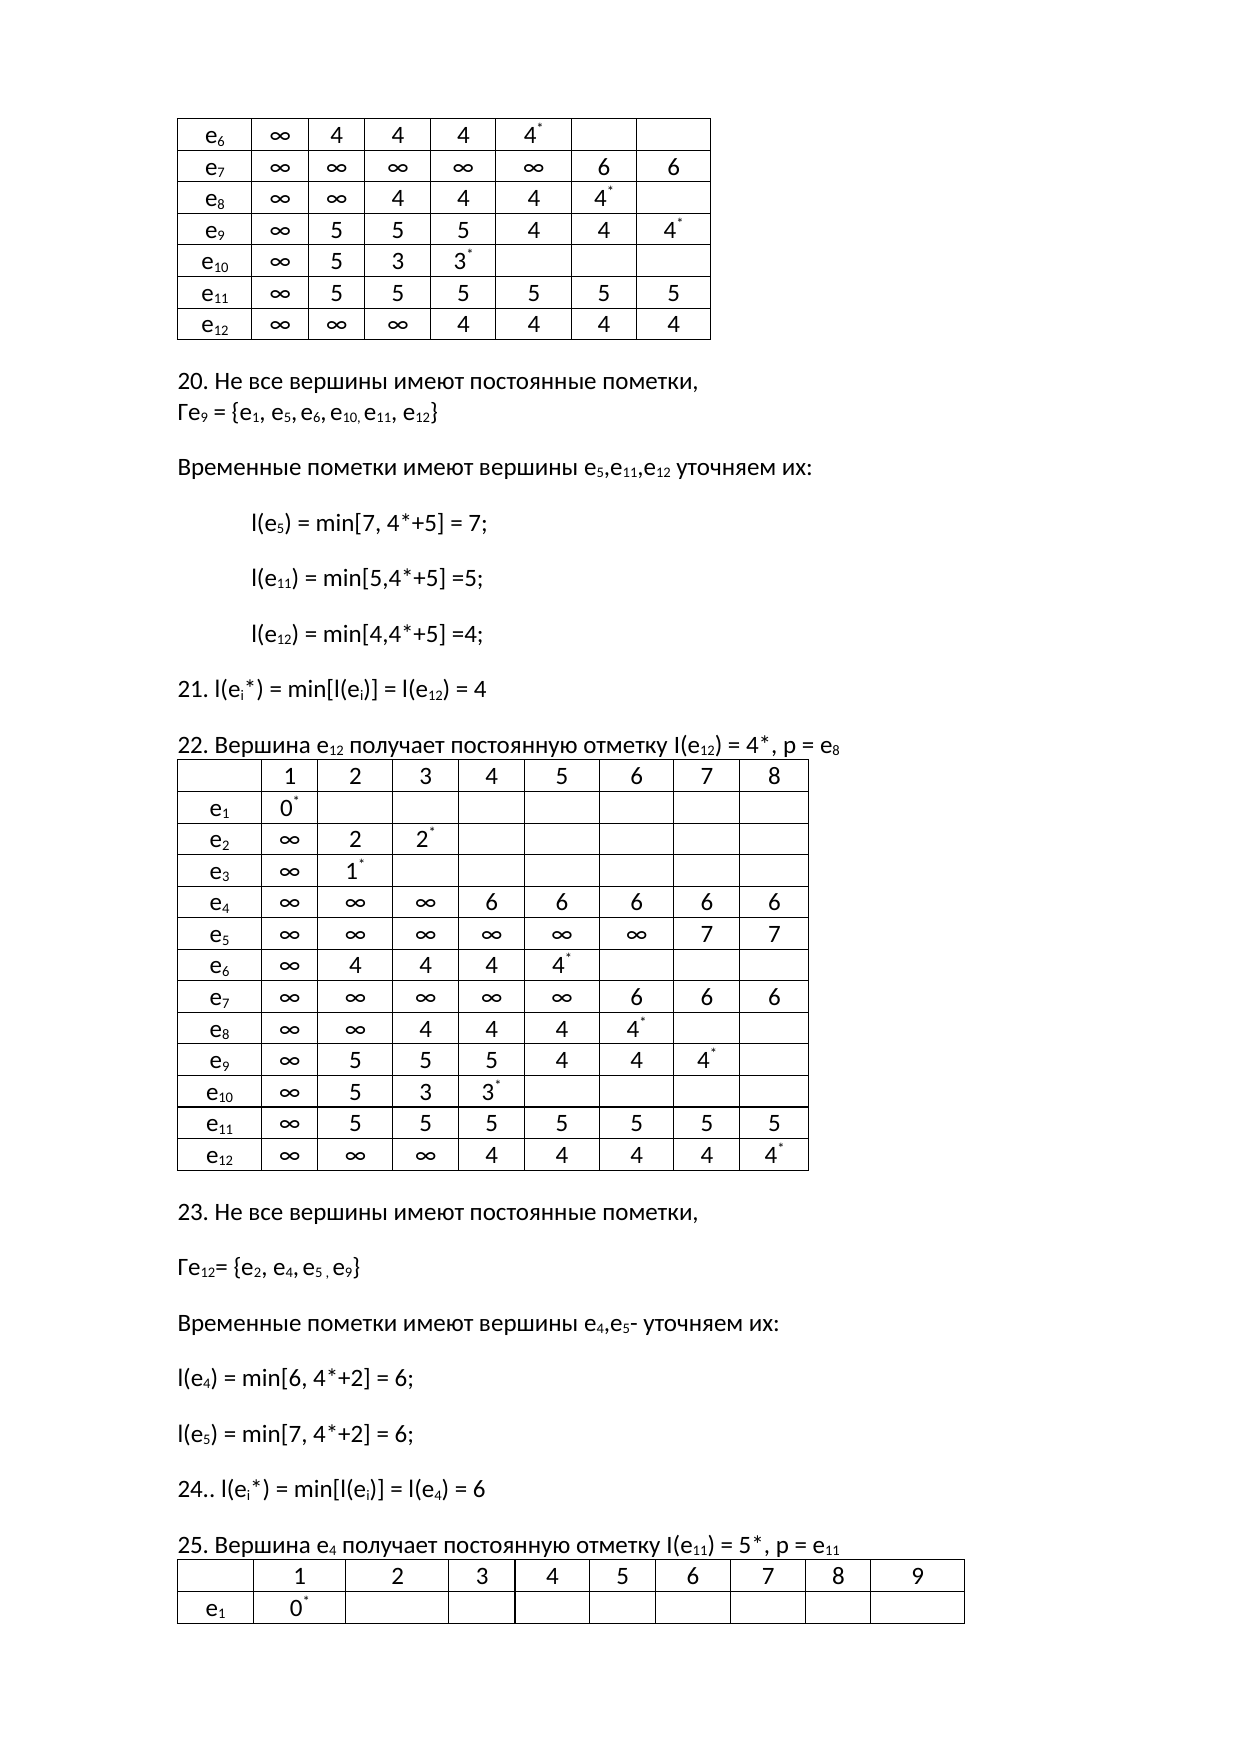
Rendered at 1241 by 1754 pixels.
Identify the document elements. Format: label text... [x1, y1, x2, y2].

table_cell 0* [254, 1592, 345, 1622]
table_cell ∞ [262, 1044, 317, 1075]
table_cell ∞ [525, 918, 599, 949]
table_cell ∞ [252, 182, 308, 213]
table_cell [459, 792, 524, 822]
table_cell 4 [393, 950, 458, 980]
table_cell e6 [178, 950, 261, 980]
table_cell ∞ [262, 1076, 317, 1106]
text 25. Вершина e4 получает постоянную отметку I(e11) = 5*, p = e11 [177, 1529, 1152, 1559]
table_header 4 [516, 1560, 589, 1591]
table_cell [806, 1592, 870, 1622]
table_cell 6 [674, 887, 739, 917]
table_cell ∞ [309, 309, 364, 339]
table_header 1 [262, 760, 317, 791]
table_cell 5 [459, 1108, 524, 1138]
table_cell e12 [178, 1139, 261, 1169]
table_cell ∞ [393, 887, 458, 917]
table_cell 4 [309, 119, 364, 150]
table_header 6 [600, 760, 673, 791]
table_cell [740, 1013, 808, 1043]
table_cell ∞ [393, 1139, 458, 1169]
table_cell ∞ [393, 981, 458, 1012]
table_header 5 [590, 1560, 655, 1591]
table_cell 4 [674, 1139, 739, 1169]
table_cell 4* [740, 1139, 808, 1169]
table_cell [600, 824, 673, 854]
table_header 4 [459, 760, 524, 791]
table_cell 3* [431, 245, 495, 276]
table_cell ∞ [262, 855, 317, 886]
table_cell e5 [178, 918, 261, 949]
table_cell ∞ [262, 950, 317, 980]
table_cell [600, 792, 673, 822]
table_cell ∞ [252, 151, 308, 181]
table_cell [674, 855, 739, 886]
table_cell [674, 792, 739, 822]
table_cell [731, 1592, 805, 1622]
table_cell ∞ [262, 1013, 317, 1043]
table_cell ∞ [262, 918, 317, 949]
table_cell [600, 855, 673, 886]
table_cell [572, 245, 636, 276]
table_cell 5 [365, 214, 430, 244]
table_cell 2 [318, 824, 392, 854]
table_cell 5 [459, 1044, 524, 1075]
table_cell [600, 1076, 673, 1106]
table_cell 5 [318, 1044, 392, 1075]
table_cell [600, 950, 673, 980]
table_cell [674, 824, 739, 854]
table_cell [525, 824, 599, 854]
table_cell ∞ [309, 182, 364, 213]
table_cell ∞ [496, 151, 571, 181]
table_cell e10 [178, 1076, 261, 1106]
table_cell 5 [674, 1108, 739, 1138]
table_cell [590, 1592, 655, 1622]
table_cell ∞ [365, 151, 430, 181]
table_cell e7 [178, 151, 251, 181]
table_cell ∞ [318, 1013, 392, 1043]
table_cell 4 [459, 1139, 524, 1169]
table_header [178, 760, 261, 791]
text 20. Не все вершины имеют постоянные пометки, [177, 365, 1152, 396]
table_cell 4 [572, 214, 636, 244]
table_cell [459, 855, 524, 886]
text 21. l(ei*) = min[l(ei)] = l(e12) = 4 [177, 673, 1152, 704]
table_cell 1* [318, 855, 392, 886]
table_cell 4 [459, 1013, 524, 1043]
table_cell 5 [740, 1108, 808, 1138]
table_cell 5 [496, 277, 571, 307]
table_cell 3 [393, 1076, 458, 1106]
table_cell [525, 1076, 599, 1106]
table_cell ∞ [262, 1139, 317, 1169]
table_cell 5 [309, 245, 364, 276]
table_cell 6 [740, 887, 808, 917]
table_cell ∞ [318, 887, 392, 917]
table_cell [525, 792, 599, 822]
table_cell e1 [178, 792, 261, 822]
table_cell [740, 1044, 808, 1075]
table_cell 0* [262, 792, 317, 822]
table_cell e6 [178, 119, 251, 150]
table_cell [674, 1076, 739, 1106]
text Гe9 = {e1, e5, e6, e10, е11, e12} [177, 396, 1152, 426]
table_cell e7 [178, 981, 261, 1012]
table_cell [393, 792, 458, 822]
table_cell e3 [178, 855, 261, 886]
table_cell 4 [496, 182, 571, 213]
table_cell 4 [525, 1044, 599, 1075]
table_cell ∞ [318, 981, 392, 1012]
text 22. Вершина e12 получает постоянную отметку I(e12) = 4*, p = e8 [177, 729, 1152, 759]
table_cell e11 [178, 1108, 261, 1138]
table_cell [740, 1076, 808, 1106]
table_cell ∞ [252, 119, 308, 150]
table_cell 5 [431, 214, 495, 244]
table_header 9 [871, 1560, 964, 1591]
table_cell e4 [178, 887, 261, 917]
table_cell ∞ [393, 918, 458, 949]
table_cell ∞ [252, 309, 308, 339]
table_cell 6 [525, 887, 599, 917]
text 23. Не все вершины имеют постоянные пометки, [177, 1196, 1152, 1226]
table_cell 4 [525, 1139, 599, 1169]
table_cell ∞ [365, 309, 430, 339]
text l(e4) = min[6, 4*+2] = 6; [177, 1362, 1152, 1393]
text 24.. l(ei*) = min[l(ei)] = l(e4) = 6 [177, 1473, 1152, 1504]
table_cell e8 [178, 1013, 261, 1043]
table_cell 4 [431, 309, 495, 339]
table_cell 5 [309, 214, 364, 244]
table_cell ∞ [459, 981, 524, 1012]
table_cell 4 [365, 119, 430, 150]
table_cell [572, 119, 636, 150]
table_cell 5 [525, 1108, 599, 1138]
table_header 7 [731, 1560, 805, 1591]
table_cell [740, 792, 808, 822]
table_cell 6 [674, 981, 739, 1012]
table_cell [346, 1592, 448, 1622]
table_header 5 [525, 760, 599, 791]
table_cell ∞ [252, 277, 308, 307]
table_cell 4 [459, 950, 524, 980]
table_cell 5 [365, 277, 430, 307]
table_cell 4 [431, 182, 495, 213]
table_cell [656, 1592, 730, 1622]
table_cell [637, 245, 710, 276]
table_cell 4* [674, 1044, 739, 1075]
table_cell ∞ [309, 151, 364, 181]
table_header [178, 1560, 253, 1591]
table_cell 5 [318, 1108, 392, 1138]
table_cell e2 [178, 824, 261, 854]
table_cell 6 [600, 981, 673, 1012]
table_cell 5 [637, 277, 710, 307]
table_cell [496, 245, 571, 276]
table_cell ∞ [262, 981, 317, 1012]
table_cell e9 [178, 1044, 261, 1075]
text l(e5) = min[7, 4*+2] = 6; [177, 1418, 1152, 1448]
table_cell ∞ [525, 981, 599, 1012]
table_cell 6 [572, 151, 636, 181]
table_cell 3 [365, 245, 430, 276]
text l(e5) = min[7, 4*+5] = 7; [177, 507, 1152, 537]
table_cell 5 [318, 1076, 392, 1106]
table_cell 4 [496, 309, 571, 339]
table_cell 5 [572, 277, 636, 307]
table_cell 3* [459, 1076, 524, 1106]
table_cell [637, 182, 710, 213]
table_cell [525, 855, 599, 886]
table_cell 4 [365, 182, 430, 213]
table_cell 4 [600, 1139, 673, 1169]
table_cell [871, 1592, 964, 1622]
table_header 1 [254, 1560, 345, 1591]
table_cell 6 [740, 981, 808, 1012]
table_cell [674, 950, 739, 980]
table_header 8 [740, 760, 808, 791]
table_cell 7 [740, 918, 808, 949]
table_header 2 [346, 1560, 448, 1591]
table_cell e12 [178, 309, 251, 339]
text Гe12= {e2, e4, e5 , e9} [177, 1251, 1152, 1282]
table_cell 6 [459, 887, 524, 917]
table_cell 4 [600, 1044, 673, 1075]
table_cell 5 [431, 277, 495, 307]
table_cell e10 [178, 245, 251, 276]
table_cell 4 [431, 119, 495, 150]
table_cell [318, 792, 392, 822]
table_cell ∞ [431, 151, 495, 181]
text l(e11) = min[5,4*+5] =5; [177, 562, 1152, 593]
table_cell 4* [600, 1013, 673, 1043]
table_cell e9 [178, 214, 251, 244]
table_cell 4* [525, 950, 599, 980]
table_cell ∞ [459, 918, 524, 949]
table_cell 4* [637, 214, 710, 244]
text l(e12) = min[4,4*+5] =4; [177, 618, 1152, 648]
table_header 3 [449, 1560, 514, 1591]
table_cell [740, 950, 808, 980]
table_cell 4* [496, 119, 571, 150]
table_header 8 [806, 1560, 870, 1591]
table_cell ∞ [318, 918, 392, 949]
table_cell ∞ [262, 1108, 317, 1138]
table_cell 5 [393, 1108, 458, 1138]
table_cell ∞ [262, 887, 317, 917]
table_cell 4 [496, 214, 571, 244]
table_cell ∞ [262, 824, 317, 854]
text Временные пометки имеют вершины e5,e11,e12 уточняем их: [177, 451, 1152, 482]
table_cell e8 [178, 182, 251, 213]
table_cell [393, 855, 458, 886]
table_header 2 [318, 760, 392, 791]
table_header 3 [393, 760, 458, 791]
table_cell e1 [178, 1592, 253, 1622]
table_cell [637, 119, 710, 150]
table_cell 5 [309, 277, 364, 307]
table_cell 4 [572, 309, 636, 339]
table_cell [740, 824, 808, 854]
table_cell 2* [393, 824, 458, 854]
table_cell 4 [637, 309, 710, 339]
table_cell 5 [393, 1044, 458, 1075]
text Временные пометки имеют вершины e4,e5- уточняем их: [177, 1307, 1152, 1337]
table_cell 6 [637, 151, 710, 181]
table_cell [516, 1592, 589, 1622]
table_cell 4 [393, 1013, 458, 1043]
table_cell [740, 855, 808, 886]
table_cell [459, 824, 524, 854]
table_cell ∞ [600, 918, 673, 949]
table_cell e11 [178, 277, 251, 307]
table_cell ∞ [252, 245, 308, 276]
table_header 7 [674, 760, 739, 791]
table_cell ∞ [252, 214, 308, 244]
table_cell 4 [318, 950, 392, 980]
table_cell 4* [572, 182, 636, 213]
table_cell 6 [600, 887, 673, 917]
table_cell 5 [600, 1108, 673, 1138]
table_cell [674, 1013, 739, 1043]
table_cell ∞ [318, 1139, 392, 1169]
table_cell 7 [674, 918, 739, 949]
table_header 6 [656, 1560, 730, 1591]
table_cell [449, 1592, 514, 1622]
table_cell 4 [525, 1013, 599, 1043]
